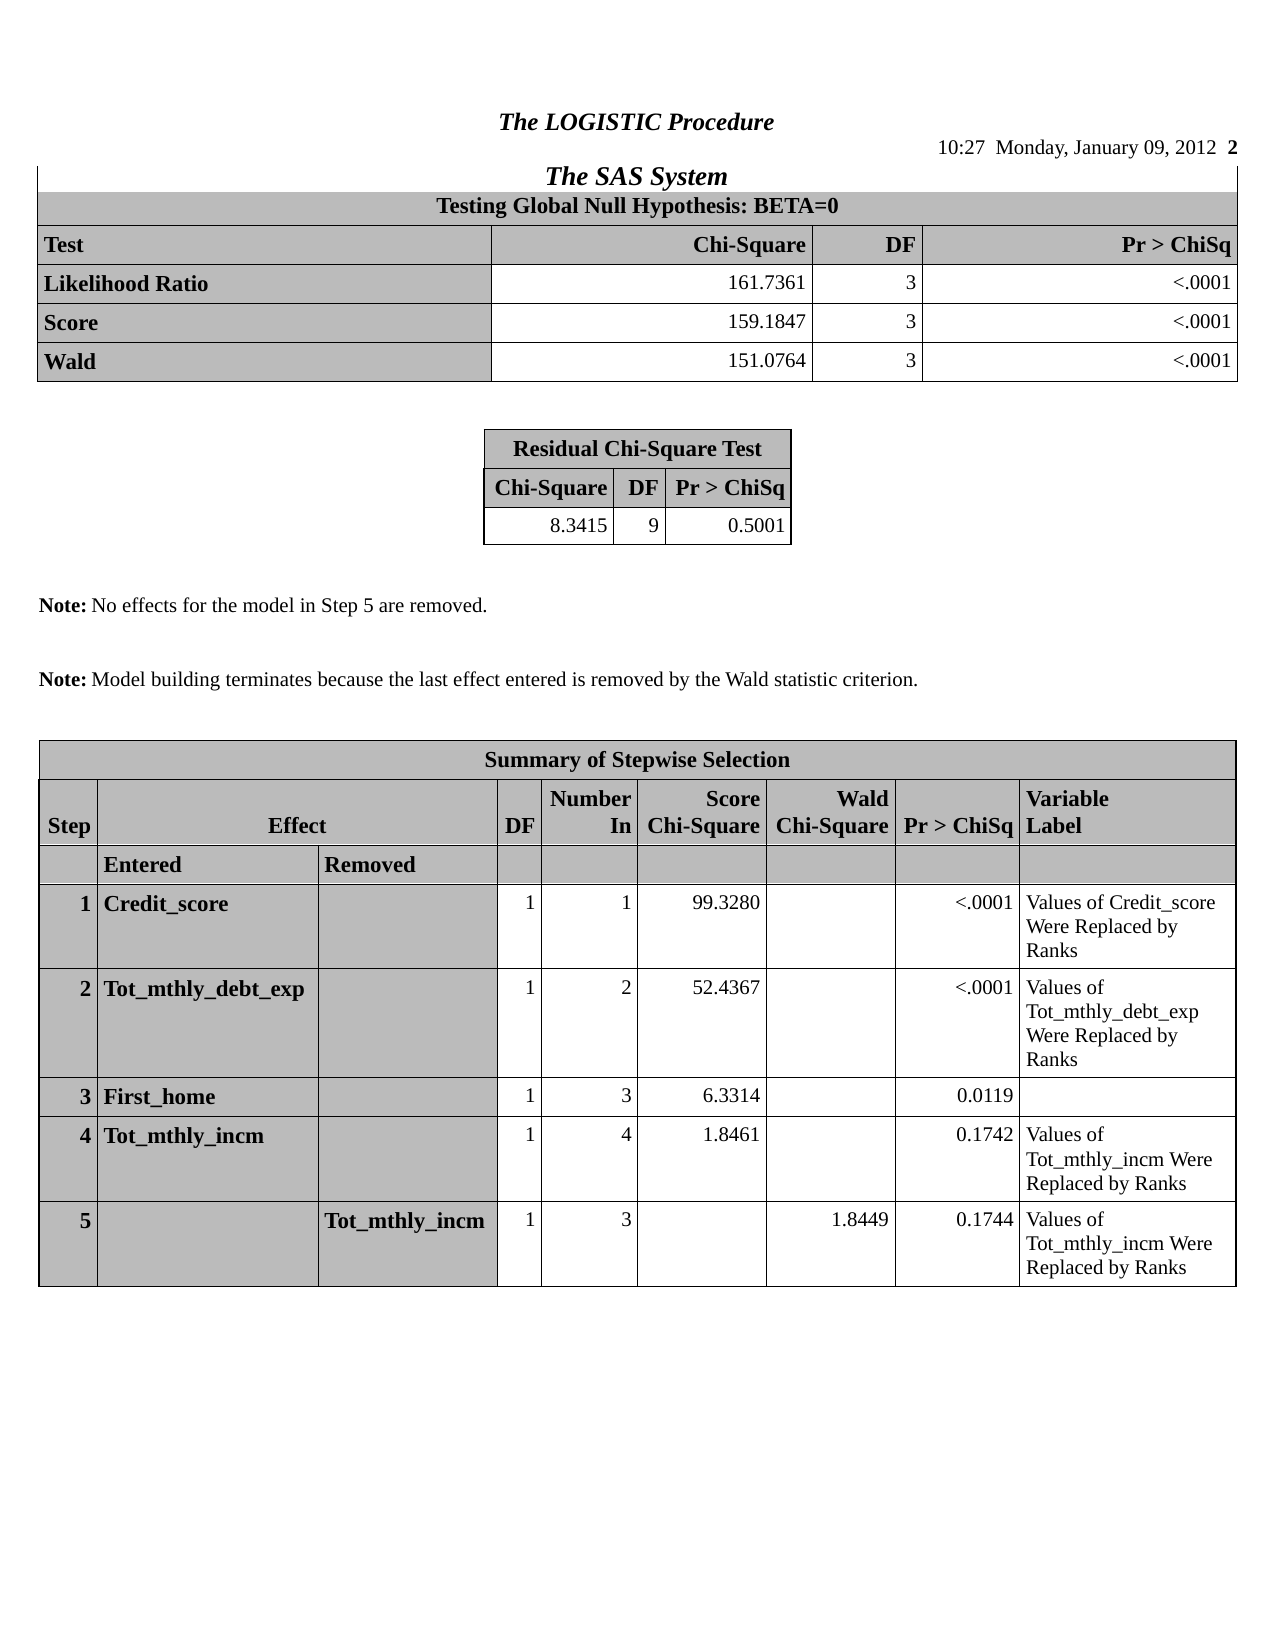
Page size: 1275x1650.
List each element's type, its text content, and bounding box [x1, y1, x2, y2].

table_cell 1 [498, 1078, 541, 1116]
table_cell <.0001 [923, 343, 1237, 381]
table_cell 1 [498, 1202, 541, 1286]
table_cell 1.8461 [638, 1117, 766, 1201]
table_cell 0.1744 [896, 1202, 1019, 1286]
table_cell <.0001 [923, 304, 1237, 342]
table_cell 0.0119 [896, 1078, 1019, 1116]
table_cell Likelihood Ratio [38, 265, 491, 303]
table_cell [319, 969, 497, 1077]
table_cell 3 [542, 1202, 637, 1286]
table_cell [98, 1202, 318, 1286]
table_header Testing Global Null Hypothesis: BETA=0 [38, 192, 1237, 225]
table_header Residual Chi-Square Test [485, 430, 790, 468]
table_cell 1 [498, 885, 541, 968]
table_cell Tot_mthly_debt_exp [98, 969, 318, 1077]
table_cell Test [38, 226, 491, 264]
table_cell Tot_mthly_incm [319, 1202, 497, 1286]
table_cell Score Chi-Square [638, 780, 766, 844]
table_cell 1 [498, 1117, 541, 1201]
table_cell [767, 846, 895, 883]
table_cell Values of Tot_mthly_debt_exp Were Replaced by Ranks [1020, 969, 1235, 1077]
table_cell Pr > ChiSq [923, 226, 1237, 264]
table_cell Credit_score [98, 885, 318, 968]
table_cell [638, 846, 766, 883]
table_cell 8.3415 [485, 508, 613, 543]
table_cell 5 [40, 1202, 97, 1286]
table_cell 4 [542, 1117, 637, 1201]
table_cell Chi-Square [492, 226, 812, 264]
table_cell Removed [319, 846, 497, 883]
table_header Summary of Stepwise Selection [40, 741, 1235, 779]
table_cell <.0001 [896, 969, 1019, 1077]
table_cell Entered [98, 846, 318, 883]
table_cell 1 [542, 885, 637, 968]
table_cell Values of Credit_score Were Replaced by Ranks [1020, 885, 1235, 968]
table_cell [767, 1117, 895, 1201]
table_cell [319, 1117, 497, 1201]
table_cell 161.7361 [492, 265, 812, 303]
table_cell 3 [813, 265, 922, 303]
table_cell Number In [542, 780, 637, 844]
table_cell 3 [813, 343, 922, 381]
table_cell Score [38, 304, 491, 342]
table_cell [319, 1078, 497, 1116]
table_cell DF [614, 469, 665, 507]
table_cell DF [813, 226, 922, 264]
table_cell <.0001 [896, 885, 1019, 968]
table_cell 2 [40, 969, 97, 1077]
table_cell 0.1742 [896, 1117, 1019, 1201]
table_cell Values of Tot_mthly_incm Were Replaced by Ranks [1020, 1117, 1235, 1201]
table_header Note: [38, 666, 90, 692]
table_cell 99.3280 [638, 885, 766, 968]
table_cell [767, 1078, 895, 1116]
table_cell 3 [40, 1078, 97, 1116]
table_cell Variable Label [1020, 780, 1235, 844]
table_cell Wald [38, 343, 491, 381]
table_cell [40, 846, 97, 883]
table_header Note: [38, 592, 90, 618]
table_cell Values of Tot_mthly_incm Were Replaced by Ranks [1020, 1202, 1235, 1286]
table_cell Pr > ChiSq [896, 780, 1019, 844]
table_cell 52.4367 [638, 969, 766, 1077]
table_cell [638, 1202, 766, 1286]
table_cell Chi-Square [485, 469, 613, 507]
table_cell 1 [498, 969, 541, 1077]
table_cell 2 [542, 969, 637, 1077]
table_cell 3 [813, 304, 922, 342]
table_cell 6.3314 [638, 1078, 766, 1116]
table_cell Wald Chi-Square [767, 780, 895, 844]
table_cell [896, 846, 1019, 883]
table_header Model building terminates because the last effect entered is removed by the Wald statistic criterion. [90, 666, 943, 692]
table_cell 1.8449 [767, 1202, 895, 1286]
table_cell 1 [40, 885, 97, 968]
table_cell 151.0764 [492, 343, 812, 381]
table_cell [1020, 1078, 1235, 1116]
table_cell 9 [614, 508, 665, 543]
table_cell [498, 846, 541, 883]
table_cell First_home [98, 1078, 318, 1116]
table_cell 4 [40, 1117, 97, 1201]
table_cell Effect [98, 780, 497, 844]
table_cell 159.1847 [492, 304, 812, 342]
table_cell [767, 885, 895, 968]
table_cell Step [40, 780, 97, 844]
table_cell Tot_mthly_incm [98, 1117, 318, 1201]
table_cell [542, 846, 637, 883]
table_cell Pr > ChiSq [666, 469, 790, 507]
table_cell [319, 885, 497, 968]
table_cell [1020, 846, 1235, 883]
table_cell [767, 969, 895, 1077]
table_header No effects for the model in Step 5 are removed. [90, 592, 499, 618]
table_cell DF [498, 780, 541, 844]
table_cell <.0001 [923, 265, 1237, 303]
table_cell 0.5001 [666, 508, 790, 543]
table_cell 3 [542, 1078, 637, 1116]
